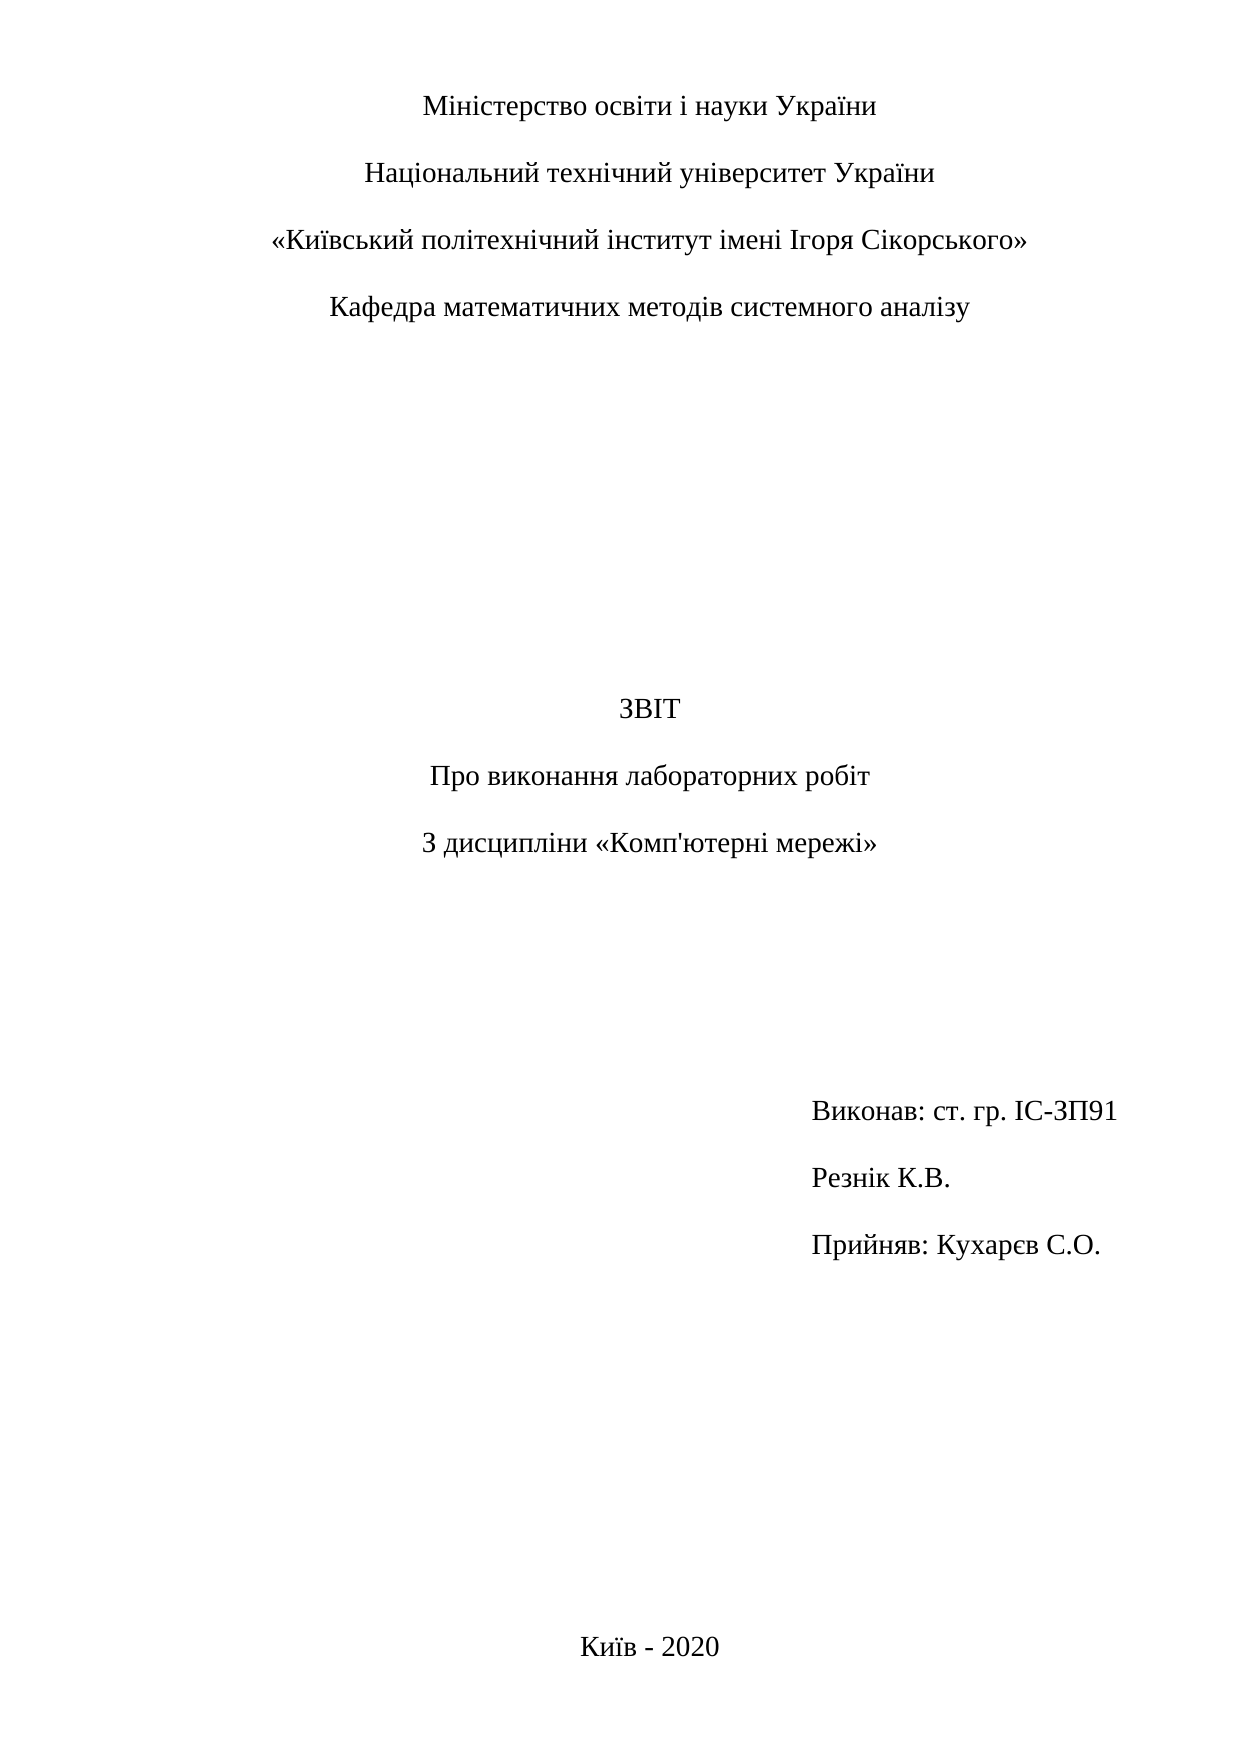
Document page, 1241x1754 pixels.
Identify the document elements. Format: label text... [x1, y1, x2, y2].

text Прийняв: Кухарєв С.О. [811, 1227, 1152, 1261]
text «Київський політехнічний інститут імені Ігоря Сікорського» [148, 222, 1152, 256]
text Кафедра математичних методів системного аналізу [148, 289, 1152, 323]
text Національний технічний університет України [148, 156, 1152, 189]
text Виконав: ст. гр. ІС-ЗП91 [811, 1093, 1152, 1127]
text Київ - 2020 [148, 1629, 1152, 1663]
text Міністерство освіти і науки України [148, 88, 1152, 122]
text ЗВІТ [148, 691, 1152, 725]
text Резнік К.В. [811, 1160, 1152, 1194]
text З дисципліни «Комп'ютерні мережі» [148, 825, 1152, 859]
text Про виконання лабораторних робіт [148, 758, 1152, 792]
